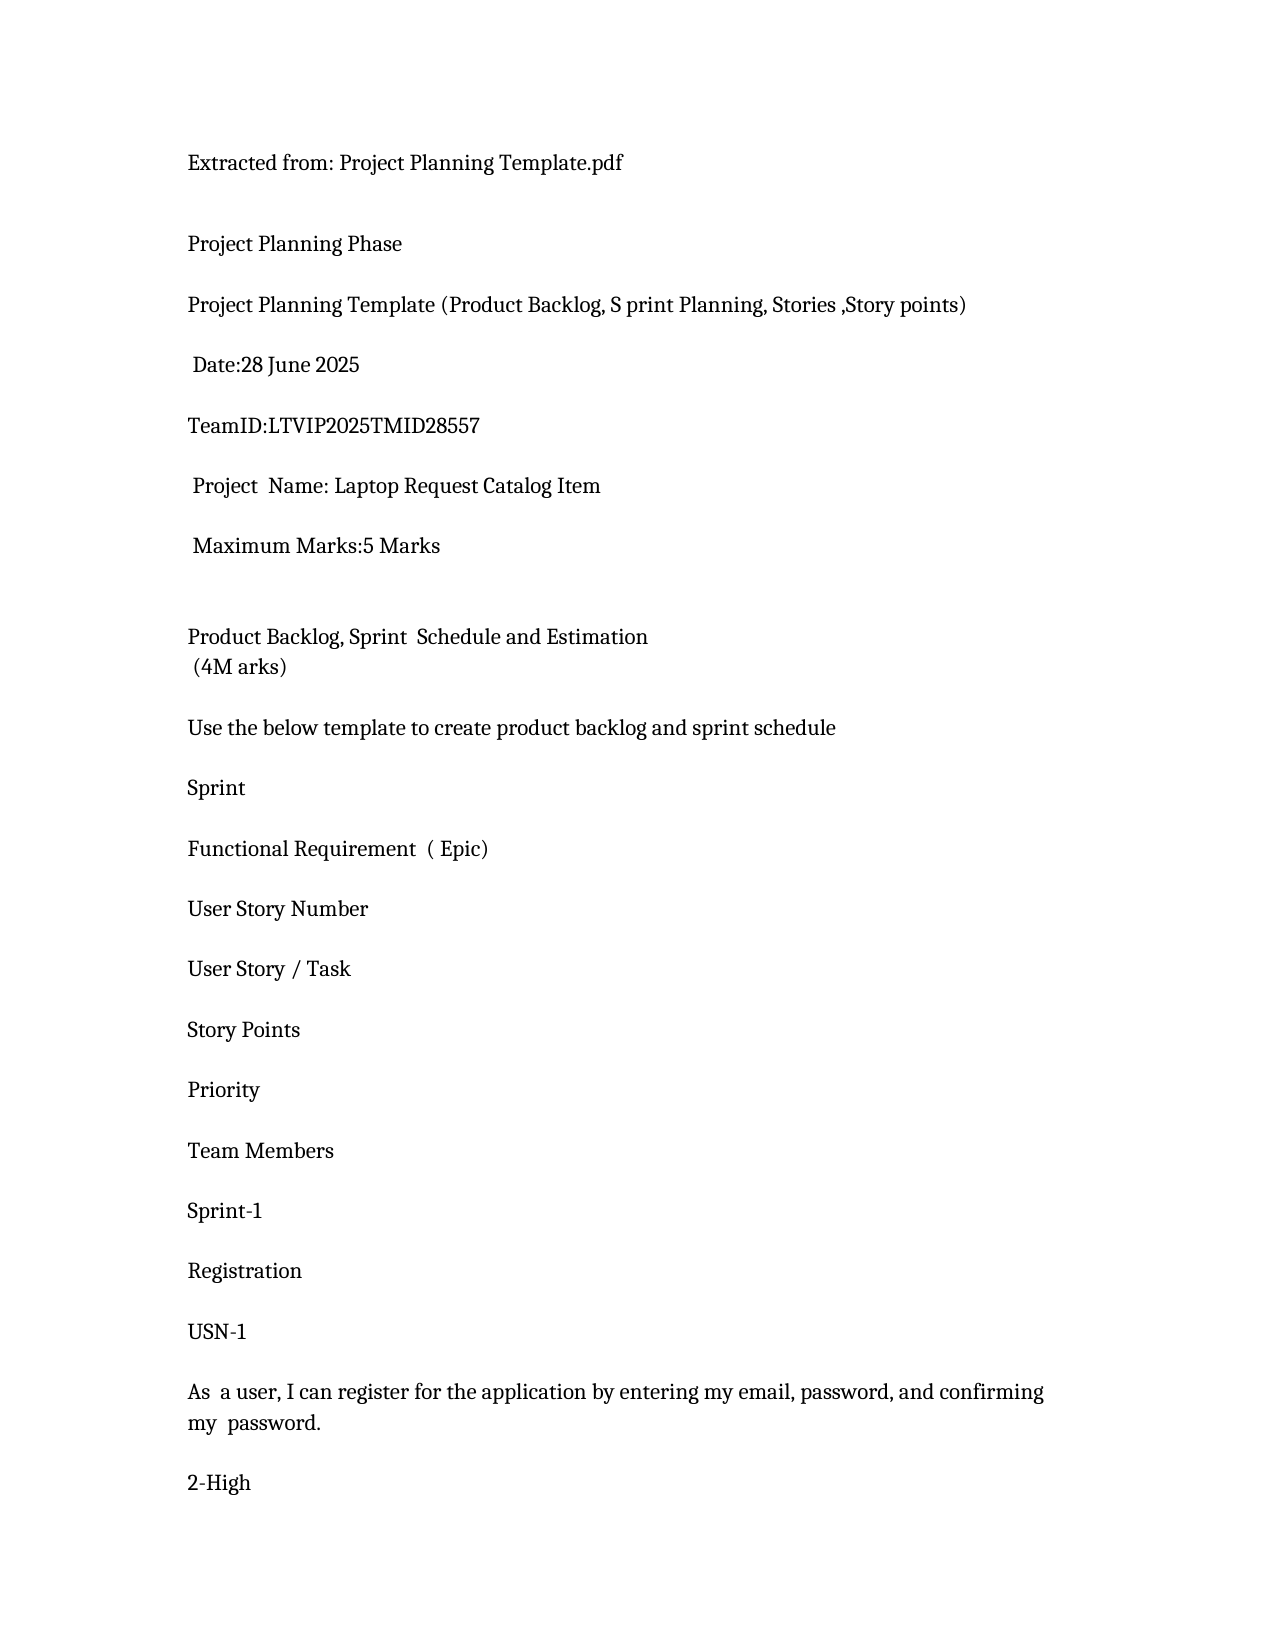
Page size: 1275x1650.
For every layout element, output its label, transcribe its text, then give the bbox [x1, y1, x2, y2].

text Extracted from: Project Planning Template.pdf [187, 150, 1087, 207]
text Project Planning Phase Project Planning Template (Product Backlog, S print Planning, Stories ,Story points) Date:28 June 2025 TeamID:LTVIP2025TMID28557 Project Name: Laptop Request Catalog Item Maximum Marks:5 Marks Product Backlog, Sprint Schedule and Estimation (4M arks) Use the below template to create product backlog and sprint schedule Sprint Functional Requirement ( Epic) User Story Number User Story / Task Story Points Priority Team Members Sprint-1 Registration USN-1 As a user, I can register for the application by entering my email, password, and confirming my password. 2-High [187, 231, 1087, 1496]
